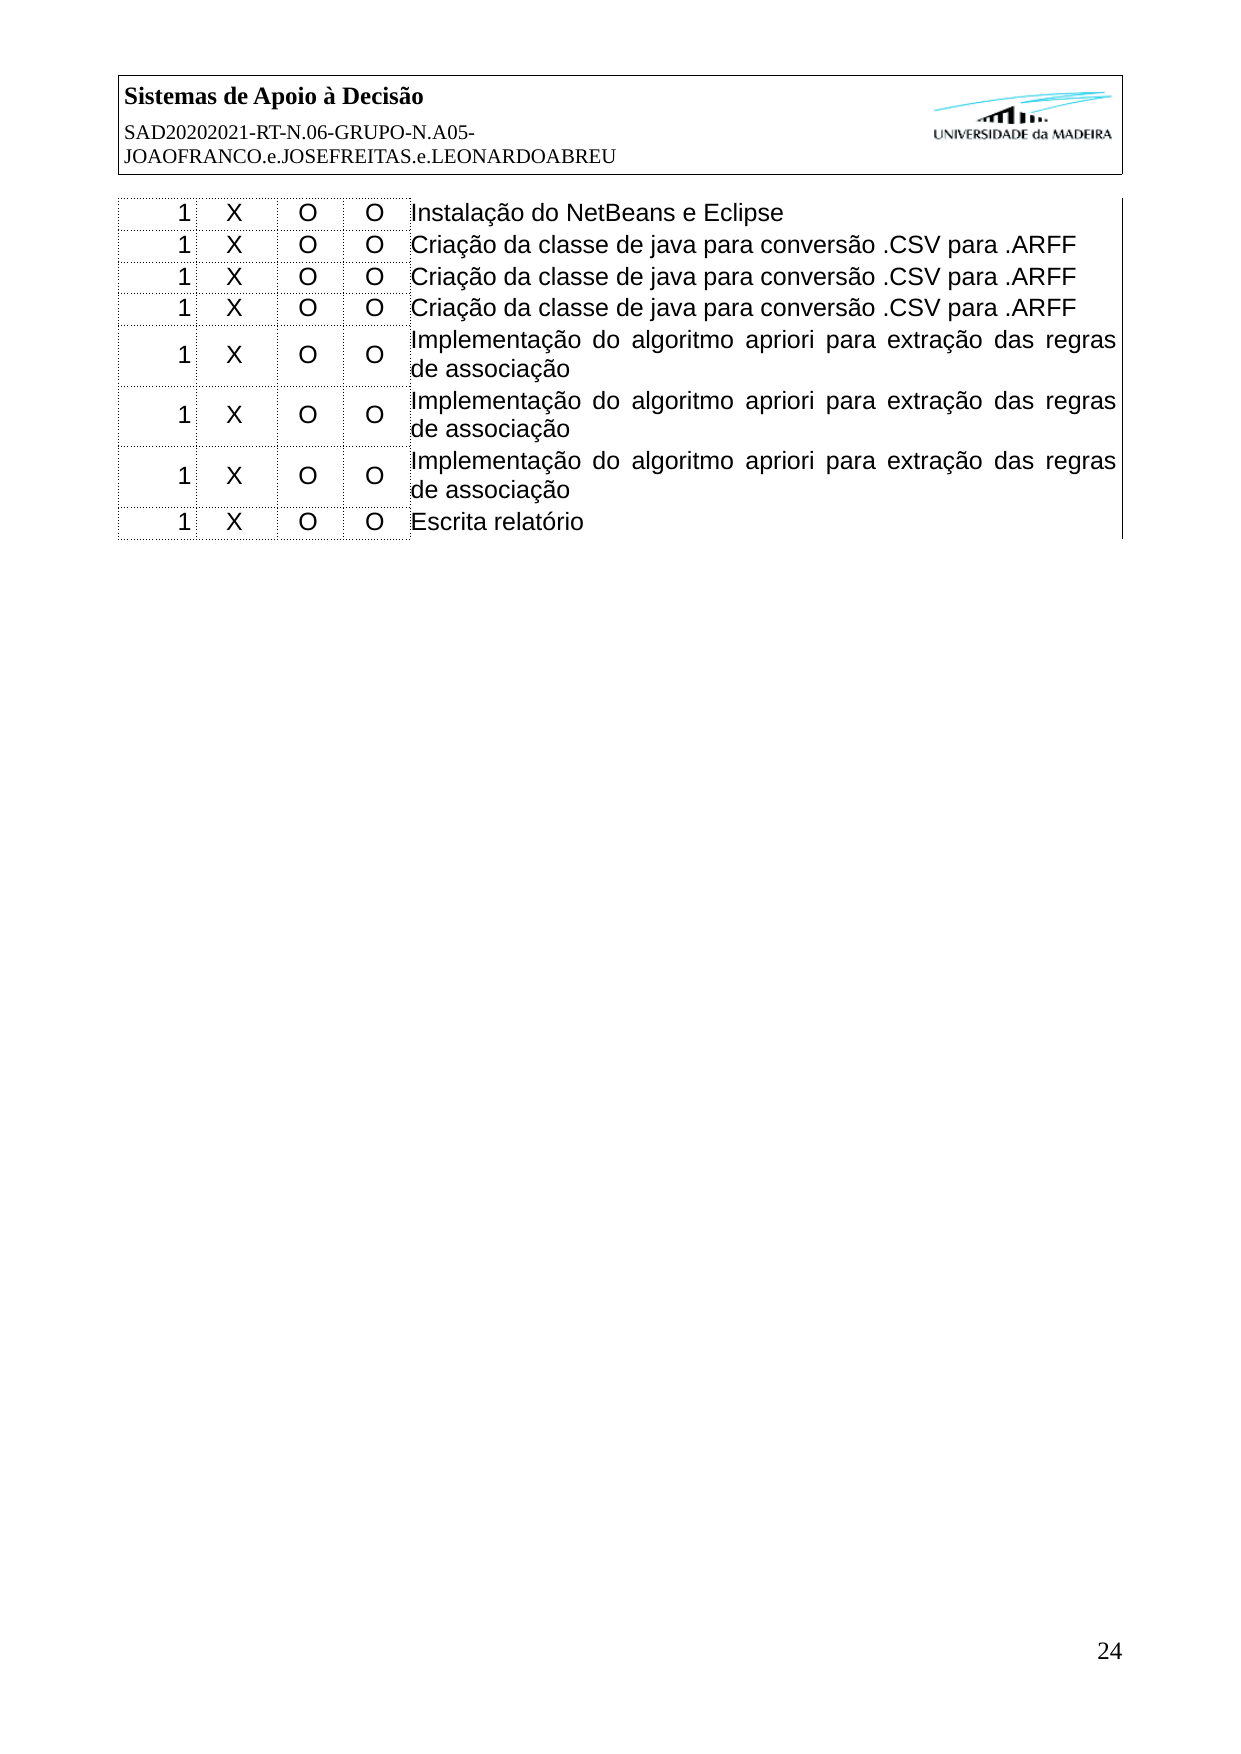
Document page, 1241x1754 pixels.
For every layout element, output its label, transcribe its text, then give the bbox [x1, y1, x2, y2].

table_cell O [277, 507, 343, 538]
table_cell O [343, 262, 410, 293]
table_cell O [277, 386, 343, 446]
table_cell 1 [118, 198, 196, 230]
table_cell Criação da classe de java para conversão .CSV para .ARFF [410, 230, 1122, 262]
table_cell O [343, 507, 410, 538]
table_cell X [196, 293, 277, 325]
table_cell 1 [118, 325, 196, 386]
table_cell X [196, 230, 277, 262]
table_cell Criação da classe de java para conversão .CSV para .ARFF [410, 293, 1122, 325]
table_cell O [343, 293, 410, 325]
table_cell 1 [118, 446, 196, 507]
table_cell O [277, 293, 343, 325]
table_cell 1 [118, 293, 196, 325]
table_cell X [196, 446, 277, 507]
picture [919, 80, 1120, 146]
table_cell Criação da classe de java para conversão .CSV para .ARFF [410, 262, 1122, 293]
table_cell X [196, 325, 277, 386]
table_cell 1 [118, 262, 196, 293]
table_cell O [277, 198, 343, 230]
table_cell Instalação do NetBeans e Eclipse [410, 198, 1122, 230]
table_cell O [277, 325, 343, 386]
table_cell X [196, 262, 277, 293]
table_cell O [343, 325, 410, 386]
table_cell O [343, 230, 410, 262]
table_cell 1 [118, 230, 196, 262]
table_cell X [196, 386, 277, 446]
table_cell 1 [118, 386, 196, 446]
table_cell O [343, 446, 410, 507]
table_cell O [277, 446, 343, 507]
table_cell O [277, 230, 343, 262]
table_cell O [277, 262, 343, 293]
table_cell X [196, 507, 277, 538]
table_cell Implementação do algoritmo apriori para extração das regras de associação [410, 446, 1122, 507]
table_cell 1 [118, 507, 196, 538]
table_cell Escrita relatório [410, 507, 1122, 538]
table_cell Implementação do algoritmo apriori para extração das regras de associação [410, 325, 1122, 386]
table_cell O [343, 198, 410, 230]
table_cell O [343, 386, 410, 446]
table_cell X [196, 198, 277, 230]
table_cell Implementação do algoritmo apriori para extração das regras de associação [410, 386, 1122, 446]
